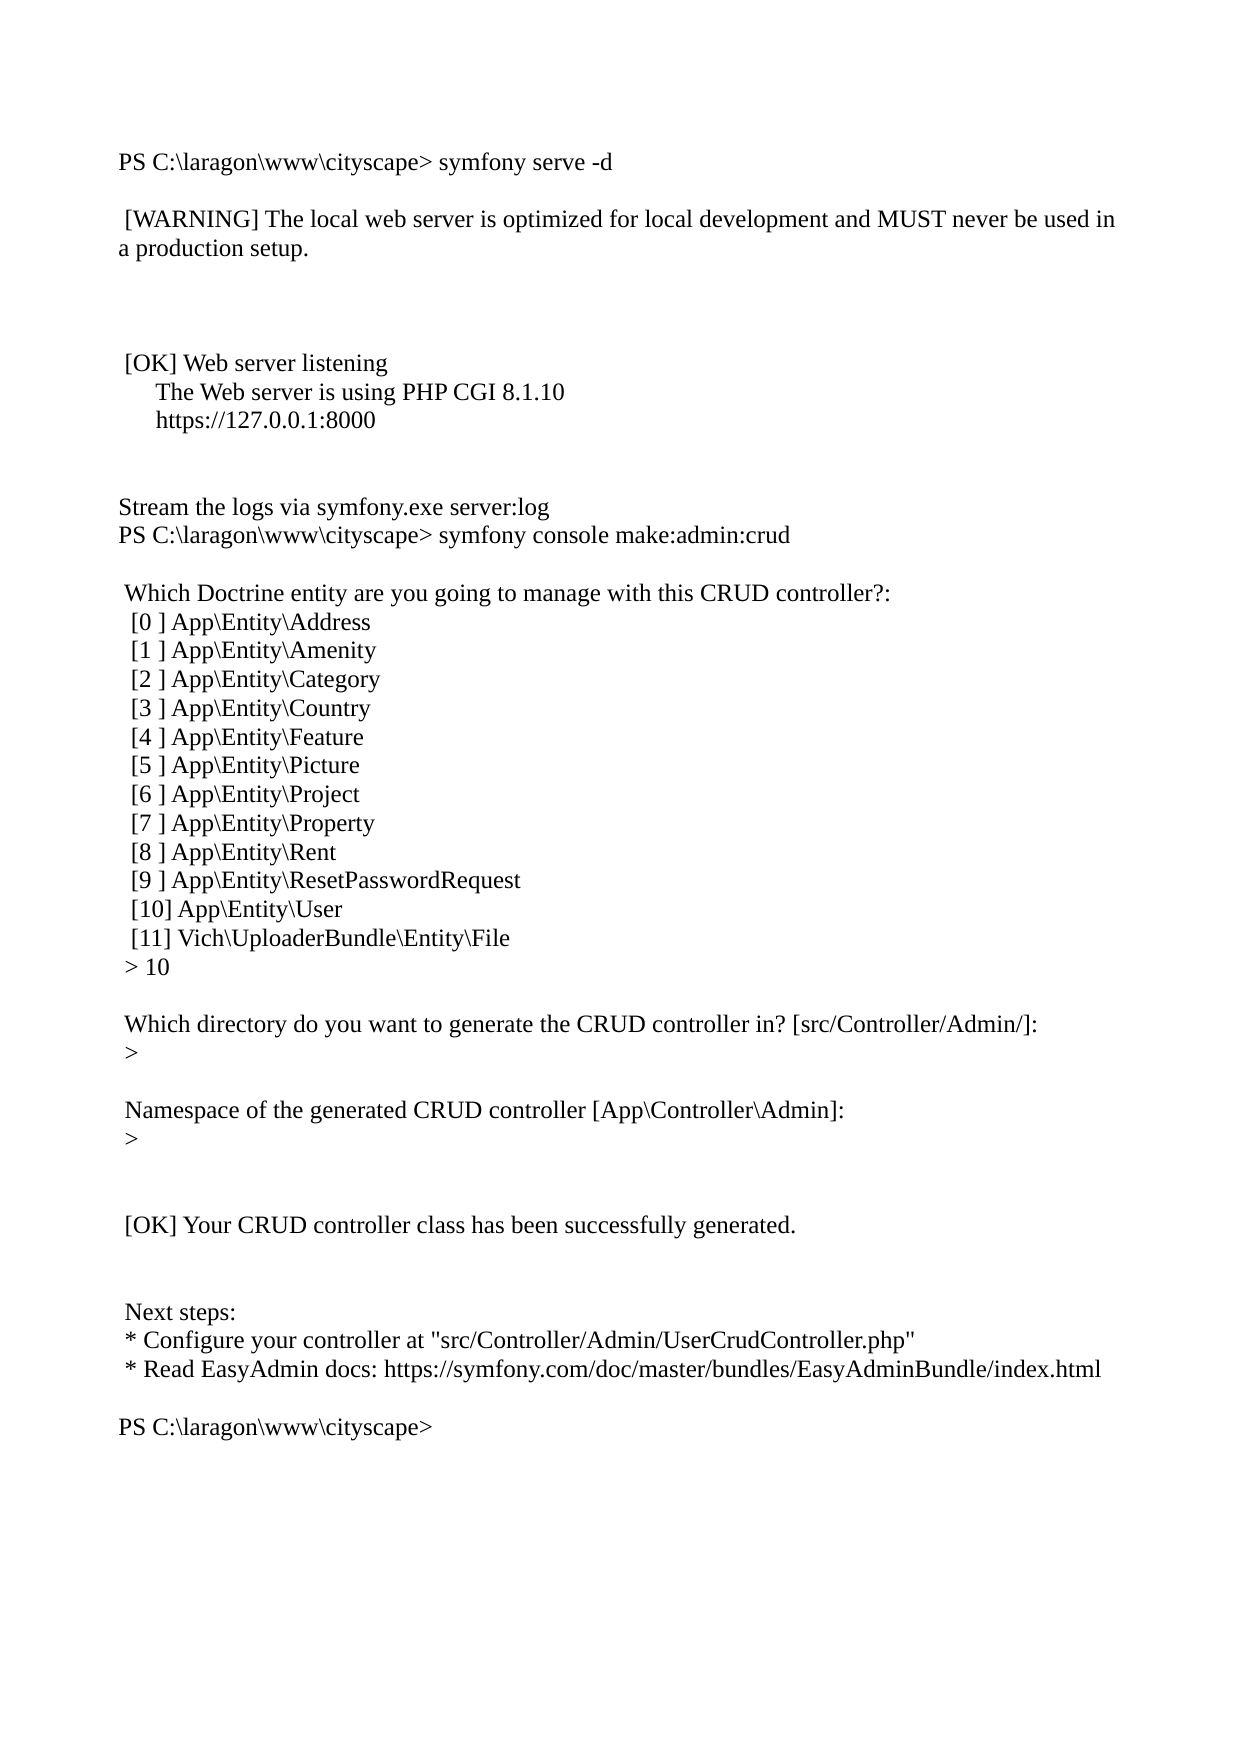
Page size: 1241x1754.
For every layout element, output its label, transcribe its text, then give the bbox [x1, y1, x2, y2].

text [1 ] App\Entity\Amenity [118, 636, 1122, 664]
text https://127.0.0.1:8000 [118, 406, 1122, 434]
text PS C:\laragon\www\cityscape> symfony serve -d [118, 147, 1122, 176]
text * Read EasyAdmin docs: https://symfony.com/doc/master/bundles/EasyAdminBundle/index.html [118, 1354, 1122, 1383]
text [3 ] App\Entity\Country [118, 693, 1122, 722]
text [5 ] App\Entity\Picture [118, 751, 1122, 779]
text [8 ] App\Entity\Rent [118, 837, 1122, 866]
text [6 ] App\Entity\Project [118, 779, 1122, 808]
text PS C:\laragon\www\cityscape> [118, 1412, 1122, 1441]
text * Configure your controller at "src/Controller/Admin/UserCrudController.php" [118, 1326, 1122, 1354]
text [OK] Web server listening [118, 348, 1122, 377]
text [WARNING] The local web server is optimized for local development and MUST never be used in a production setup. [118, 204, 1122, 262]
text PS C:\laragon\www\cityscape> symfony console make:admin:crud [118, 521, 1122, 549]
text Stream the logs via symfony.exe server:log [118, 492, 1122, 521]
text [9 ] App\Entity\ResetPasswordRequest [118, 866, 1122, 894]
text [7 ] App\Entity\Property [118, 808, 1122, 837]
text Which directory do you want to generate the CRUD controller in? [src/Controller/Admin/]: [118, 1009, 1122, 1038]
text The Web server is using PHP CGI 8.1.10 [118, 377, 1122, 406]
text > [118, 1038, 1122, 1067]
text [11] Vich\UploaderBundle\Entity\File [118, 923, 1122, 952]
text [OK] Your CRUD controller class has been successfully generated. [118, 1211, 1122, 1239]
text [0 ] App\Entity\Address [118, 607, 1122, 636]
text [10] App\Entity\User [118, 894, 1122, 923]
text > [118, 1124, 1122, 1153]
text [4 ] App\Entity\Feature [118, 722, 1122, 751]
text Next steps: [118, 1297, 1122, 1326]
text Which Doctrine entity are you going to manage with this CRUD controller?: [118, 578, 1122, 607]
text > 10 [118, 952, 1122, 981]
text Namespace of the generated CRUD controller [App\Controller\Admin]: [118, 1096, 1122, 1124]
text [2 ] App\Entity\Category [118, 664, 1122, 693]
